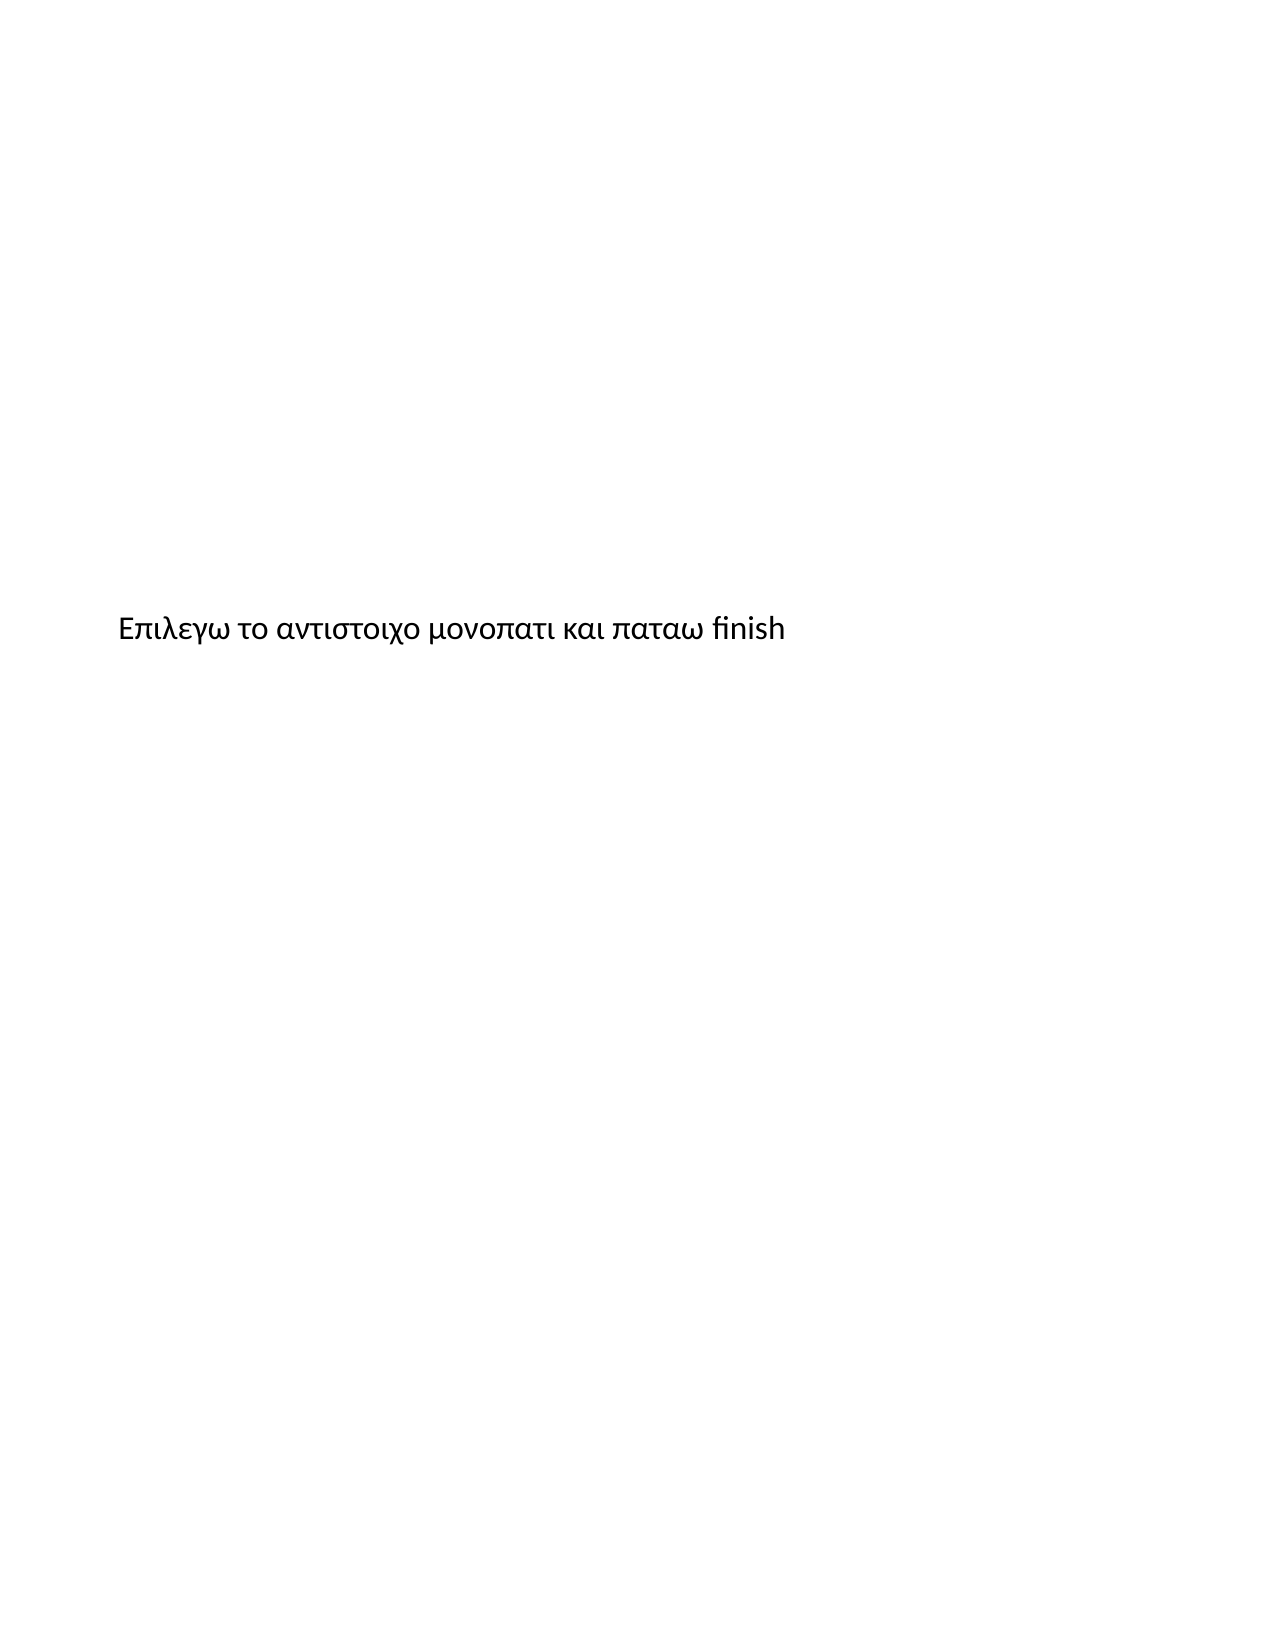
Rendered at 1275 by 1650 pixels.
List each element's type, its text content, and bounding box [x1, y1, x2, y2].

text Επιλεγω το αντιστοιχο μονοπατι και παταω finish [118, 607, 1157, 648]
